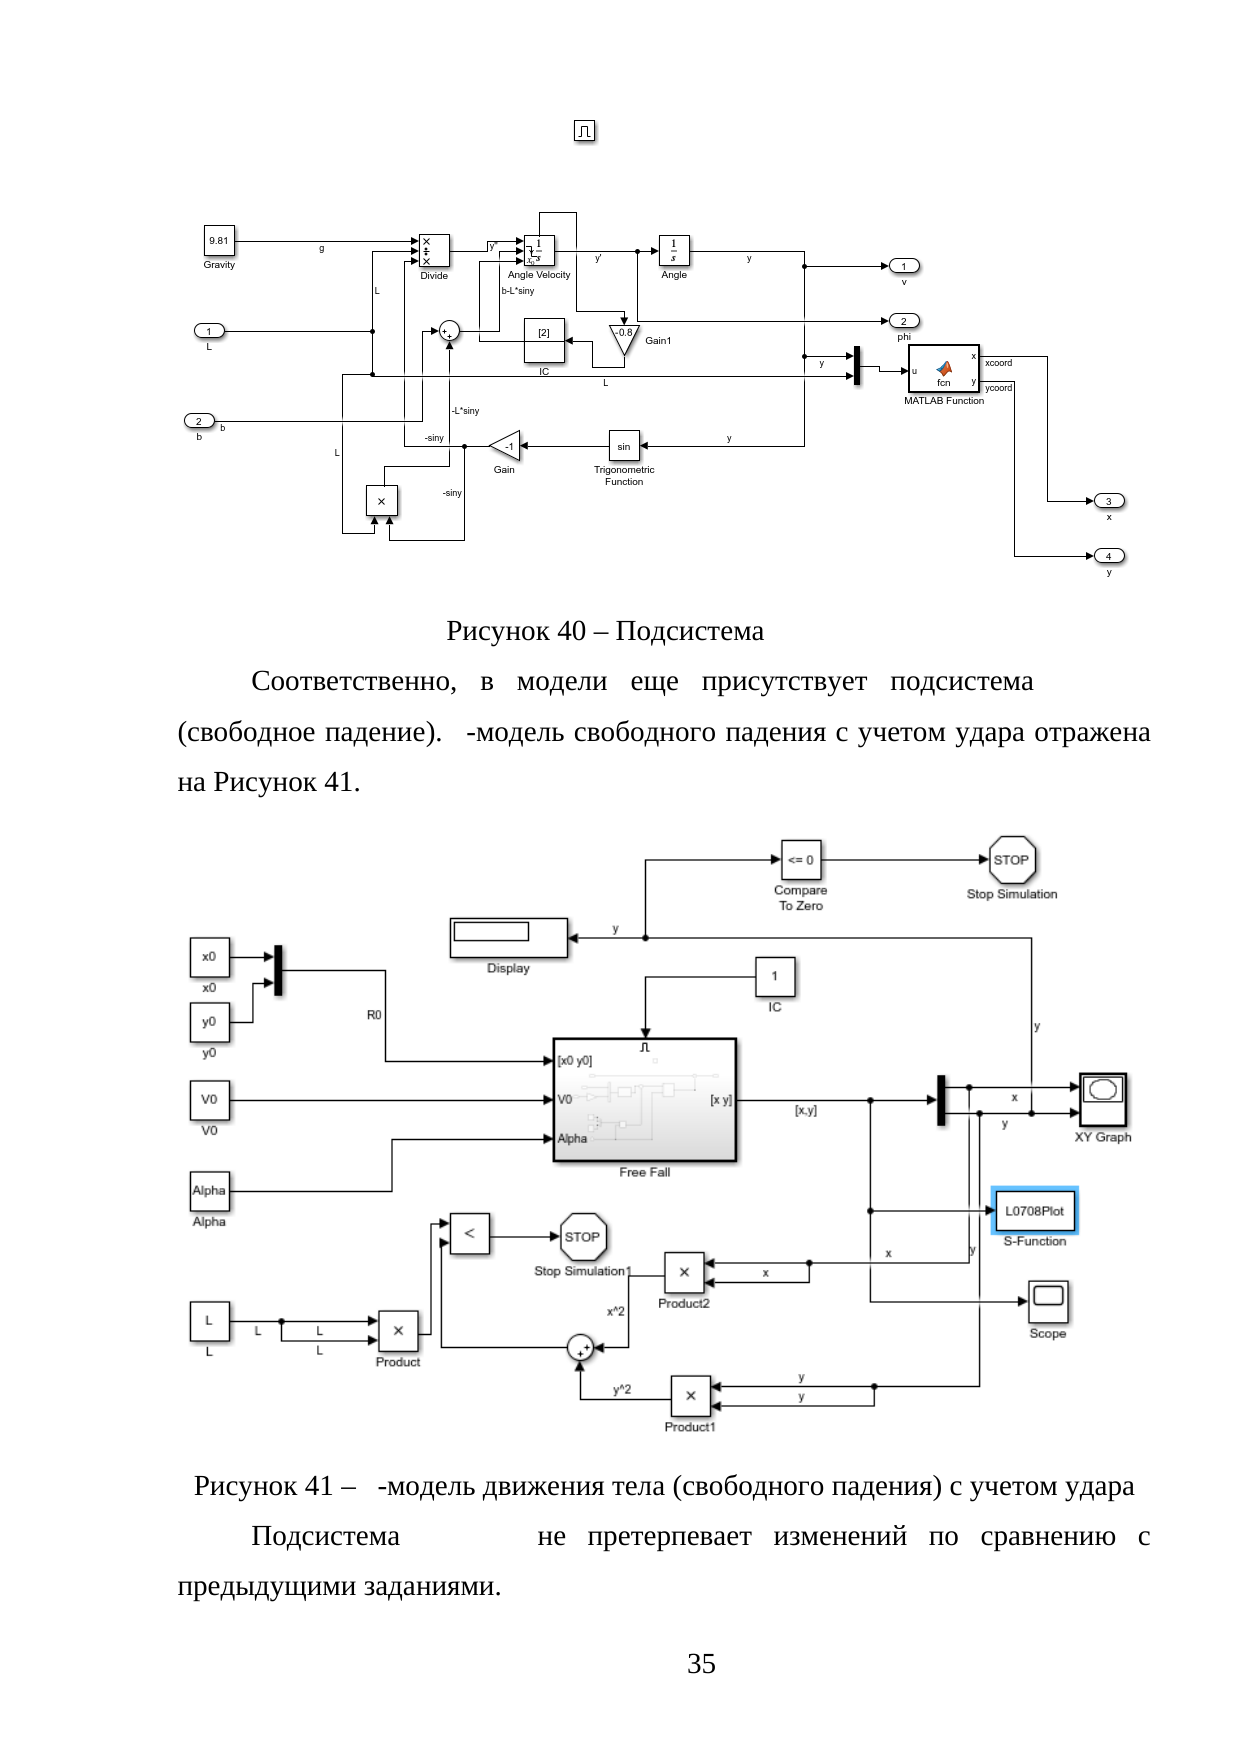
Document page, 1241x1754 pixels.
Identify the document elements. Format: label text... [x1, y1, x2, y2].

text Рисунок 41 – -модель движения тела (свободного падения) с учетом удара [177, 1468, 1152, 1501]
picture [177, 814, 1152, 1451]
text Соответственно, в модели еще присутствует подсистема (свободное падение). -модель свободного падения с учетом удара отражена на рисунок 41. [177, 663, 1152, 798]
text Подсистема не претерпевает изменений по сравнению с предыдущими заданиями. [177, 1518, 1152, 1602]
text Рисунок 40 – Подсистема [177, 613, 1152, 647]
picture [177, 118, 1152, 597]
